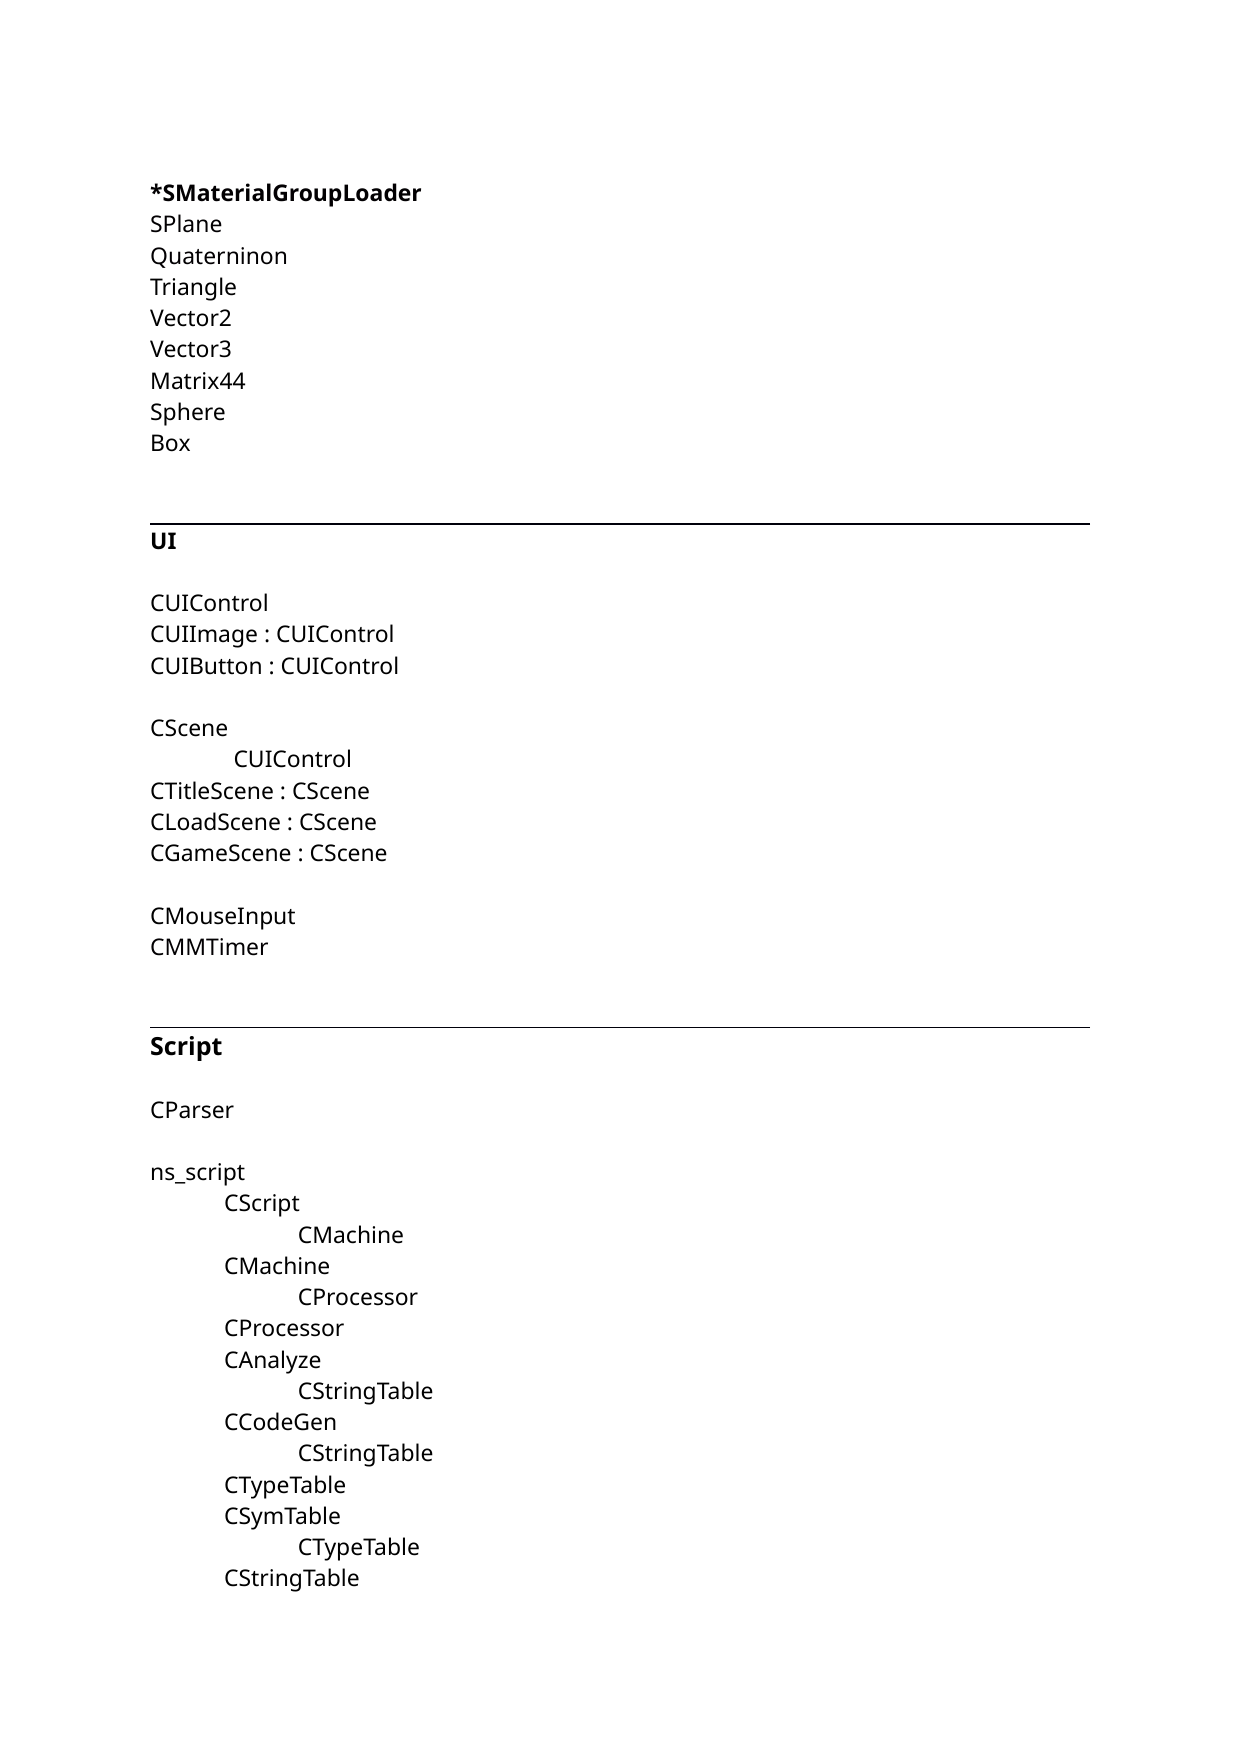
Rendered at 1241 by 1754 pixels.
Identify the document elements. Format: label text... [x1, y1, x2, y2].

text CStringTable [150, 1375, 1090, 1406]
text CSymTable [150, 1500, 1090, 1531]
text CMachine [150, 1250, 1090, 1281]
text ns_script [150, 1156, 1090, 1187]
text CParser [150, 1093, 1090, 1125]
text CGameScene : CScene [150, 837, 1090, 868]
text CMouseInput [150, 899, 1090, 931]
text CProcessor [150, 1281, 1090, 1312]
text Matrix44 [150, 365, 1090, 396]
text CStringTable [150, 1437, 1090, 1468]
text CScene [150, 712, 1090, 743]
text CStringTable [150, 1562, 1090, 1593]
text CUIControl [150, 743, 1090, 774]
text CCodeGen [150, 1406, 1090, 1437]
text Quaterninon [150, 240, 1090, 271]
text Vector3 [150, 333, 1090, 365]
text CUIControl [150, 587, 1090, 618]
text CTitleScene : CScene [150, 774, 1090, 806]
text Sphere [150, 396, 1090, 427]
text CMachine [150, 1218, 1090, 1250]
text UI [150, 525, 1090, 556]
text CUIButton : CUIControl [150, 649, 1090, 681]
text CProcessor [150, 1312, 1090, 1343]
text *SMaterialGroupLoader [150, 177, 1090, 208]
text CLoadScene : CScene [150, 806, 1090, 837]
text Triangle Vector2 [150, 271, 1090, 333]
text CTypeTable [150, 1531, 1090, 1562]
text Script [150, 1028, 1090, 1062]
text SPlane [150, 208, 1090, 240]
text CAnalyze [150, 1343, 1090, 1375]
text CTypeTable [150, 1468, 1090, 1500]
text CUIImage : CUIControl [150, 618, 1090, 649]
text Box [150, 427, 1090, 458]
text CScript [150, 1187, 1090, 1218]
text CMMTimer [150, 931, 1090, 962]
